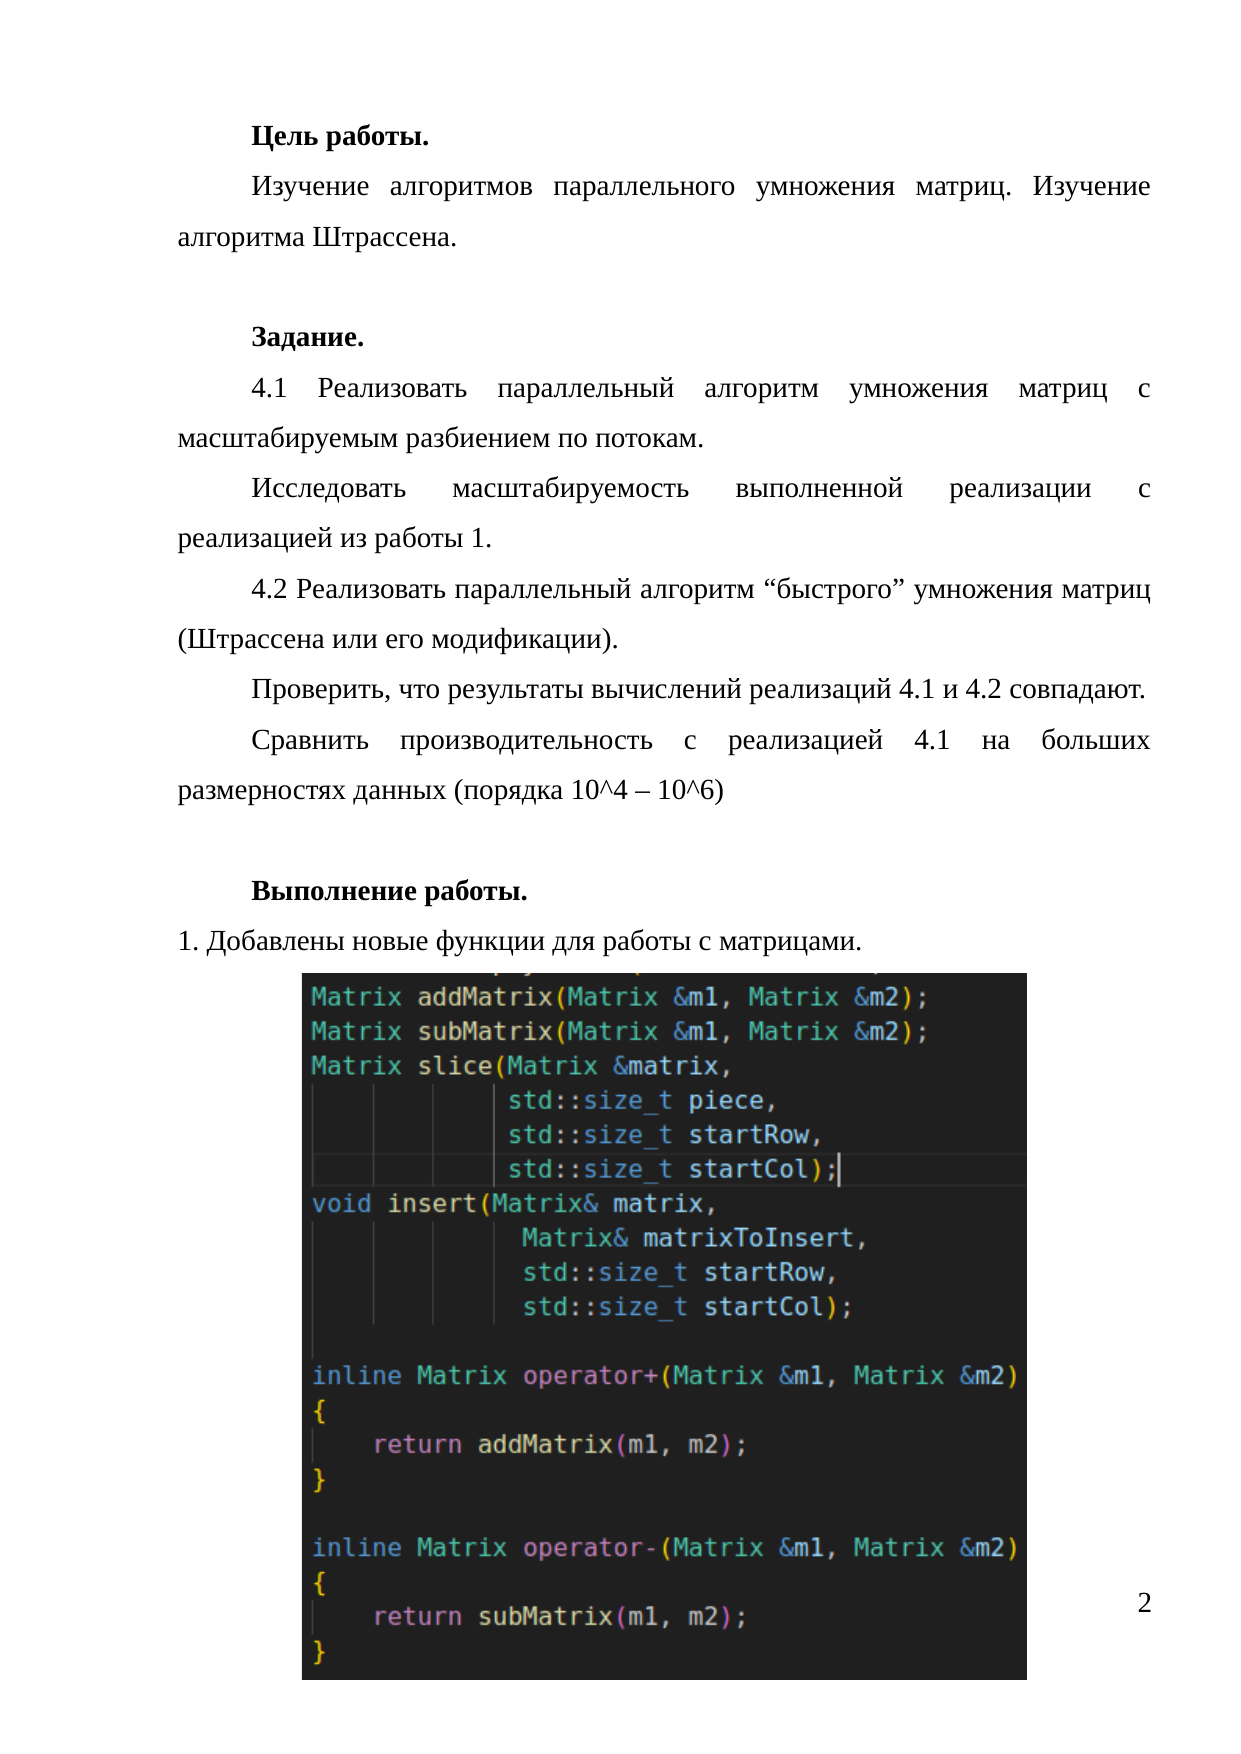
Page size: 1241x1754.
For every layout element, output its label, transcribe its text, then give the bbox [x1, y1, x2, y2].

subtitle Цель работы. [177, 118, 1152, 152]
subtitle Выполнение работы. [177, 873, 1152, 906]
subtitle Задание. [177, 319, 1152, 353]
text Исследовать масштабируемость выполненной реализации с реализацией из работы 1. [177, 470, 1152, 554]
text Проверить, что результаты вычислений реализаций 4.1 и 4.2 совпадают. [177, 672, 1152, 705]
text 4.1 Реализовать параллельный алгоритм умножения матриц с масштабируемым разбиением по потокам. [177, 370, 1152, 453]
text 1. Добавлены новые функции для работы с матрицами. [177, 923, 1152, 957]
text 4.2 Реализовать параллельный алгоритм “быстрого” умножения матриц (Штрассена или его модификации). [177, 571, 1152, 655]
picture [301, 973, 1027, 1680]
text Изучение алгоритмов параллельного умножения матриц. Изучение алгоритма Штрассена. [177, 168, 1152, 252]
text Сравнить производительность с реализацией 4.1 на больших размерностях данных (порядка 10^4 – 10^6) [177, 722, 1152, 806]
